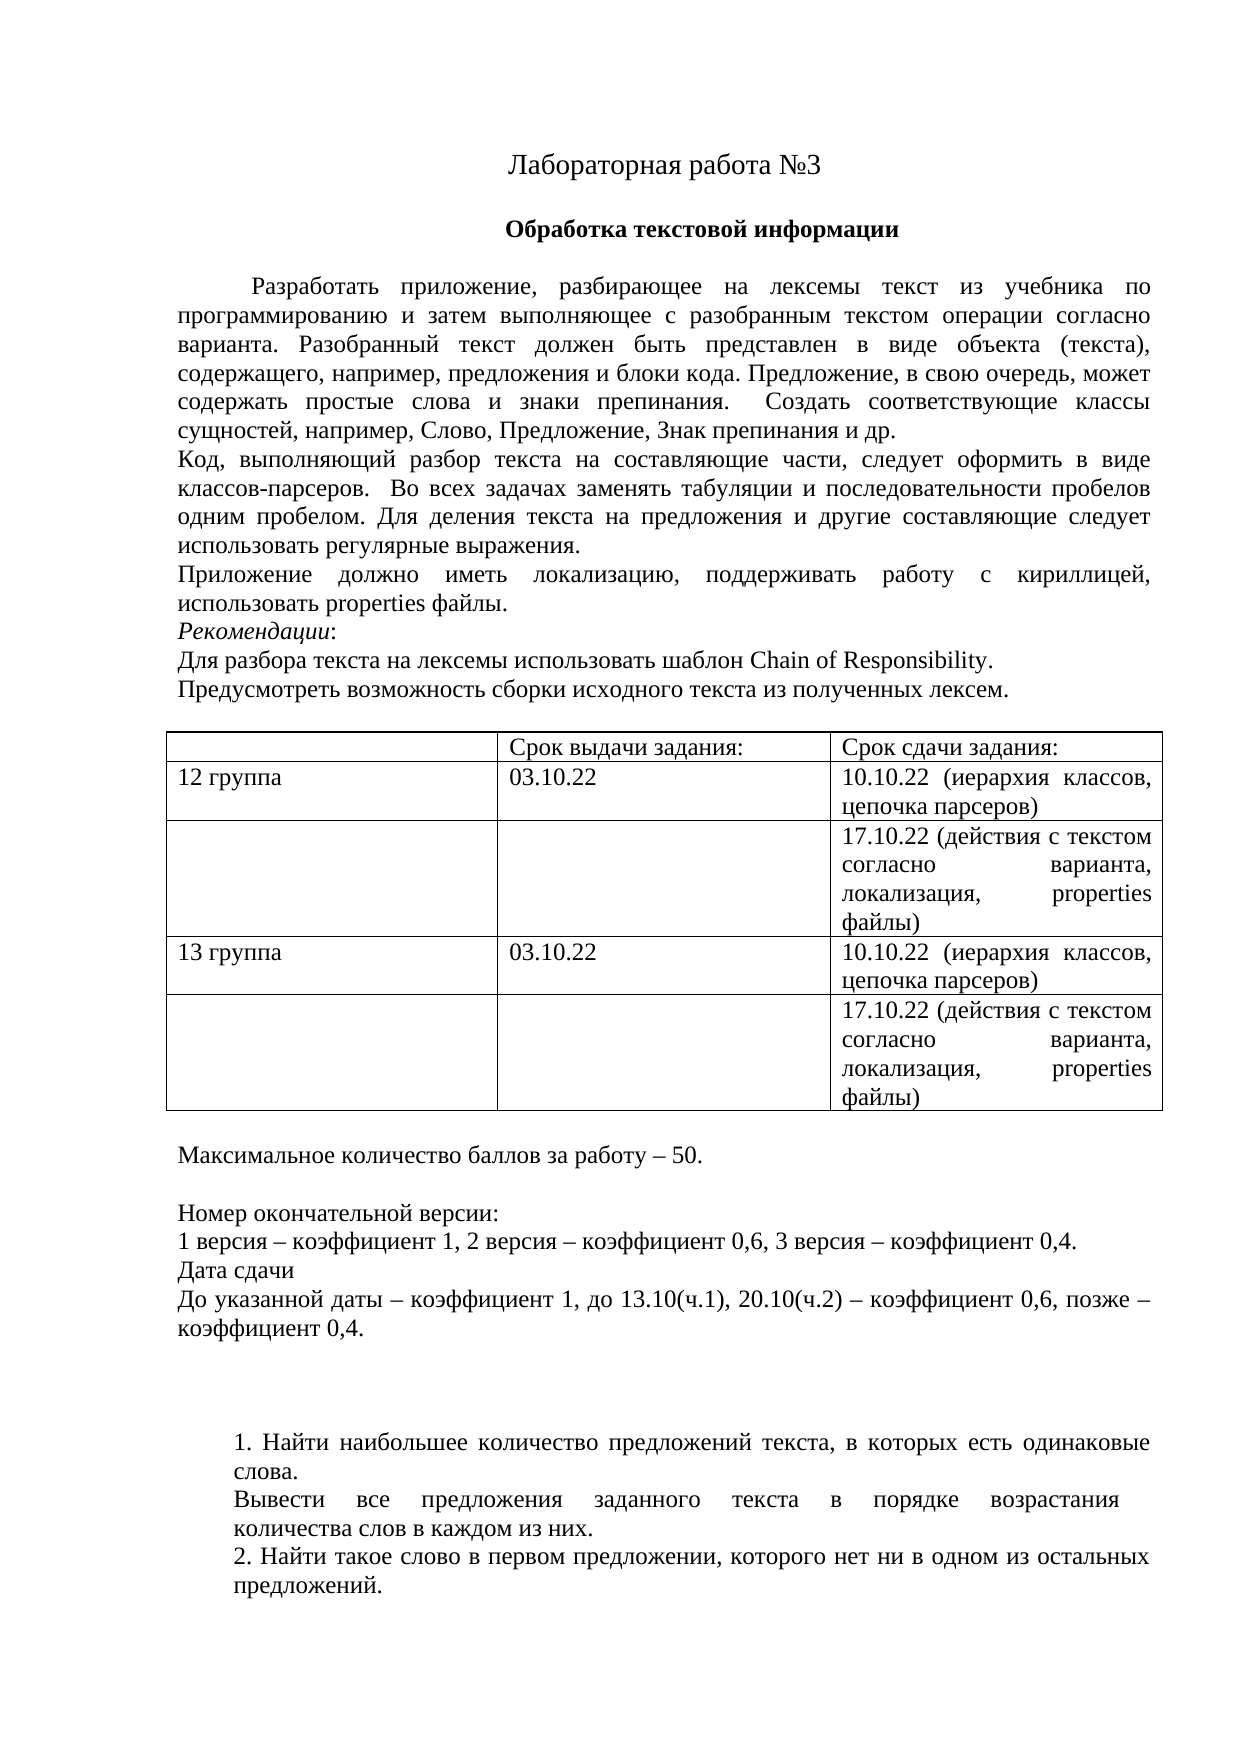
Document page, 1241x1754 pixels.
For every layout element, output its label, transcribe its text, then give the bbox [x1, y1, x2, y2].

table_cell [498, 821, 830, 936]
table_header [167, 733, 497, 761]
text Код, выполняющий разбор текста на составляющие части, следует оформить в виде классов-парсеров. Во всех задачах заменять табуляции и последовательности пробелов одним пробелом. Для деления текста на предложения и другие составляющие следует использовать регулярные выражения. [177, 444, 1152, 559]
text Номер окончательной версии: [177, 1198, 1152, 1226]
text Рекомендации: [177, 616, 1152, 645]
text Лабораторная работа №3 [177, 147, 1152, 180]
table_cell 03.10.22 [498, 937, 830, 994]
table_header Срок сдачи задания: [831, 733, 1162, 761]
text Обработка текстовой информации [252, 214, 1152, 243]
table_cell 17.10.22 (действия с текстом согласно варианта, локализация, properties файлы) [831, 821, 1162, 936]
text Приложение должно иметь локализацию, поддерживать работу с кириллицей, использовать properties файлы. [177, 559, 1152, 616]
text Предусмотреть возможность сборки исходного текста из полученных лексем. [177, 674, 1152, 703]
table_cell [498, 995, 830, 1110]
table_cell 13 группа [167, 937, 497, 994]
table_cell 17.10.22 (действия с текстом согласно варианта, локализация, properties файлы) [831, 995, 1162, 1110]
text Разработать приложение, разбирающее на лексемы текст из учебника по программированию и затем выполняющее с разобранным текстом операции согласно варианта. Разобранный текст должен быть представлен в виде объекта (текста), содержащего, например, предложения и блоки кода. Предложение, в свою очередь, может содержать простые слова и знаки препинания. Создать соответствующие классы сущностей, например, Слово, Предложение, Знак препинания и др. [177, 271, 1152, 444]
table_cell 10.10.22 (иерархия классов, цепочка парсеров) [831, 762, 1162, 820]
text До указанной даты – коэффициент 1, до 13.10(ч.1), 20.10(ч.2) – коэффициент 0,6, позже – коэффициент 0,4. [177, 1284, 1152, 1341]
table_cell [167, 995, 497, 1110]
text Дата сдачи [177, 1255, 1152, 1284]
table_cell 03.10.22 [498, 762, 830, 820]
table_header Срок выдачи задания: [498, 733, 830, 761]
text Для разбора текста на лексемы использовать шаблон Chain of Responsibility. [177, 645, 1152, 674]
text 1 версия – коэффициент 1, 2 версия – коэффициент 0,6, 3 версия – коэффициент 0,4. [177, 1226, 1152, 1255]
text Вывести все предложения заданного текста в порядке возрастания количества слов в каждом из них. [233, 1485, 1152, 1542]
text Максимальное количество баллов за работу – 50. [177, 1140, 1152, 1169]
text 1. Найти наибольшее количество предложений текста, в которых есть одинаковые слова. [233, 1428, 1152, 1485]
table_cell [167, 821, 497, 936]
table_cell 10.10.22 (иерархия классов, цепочка парсеров) [831, 937, 1162, 994]
text 2. Найти такое слово в первом предложении, которого нет ни в одном из остальных предложений. [233, 1542, 1152, 1599]
table_cell 12 группа [167, 762, 497, 820]
